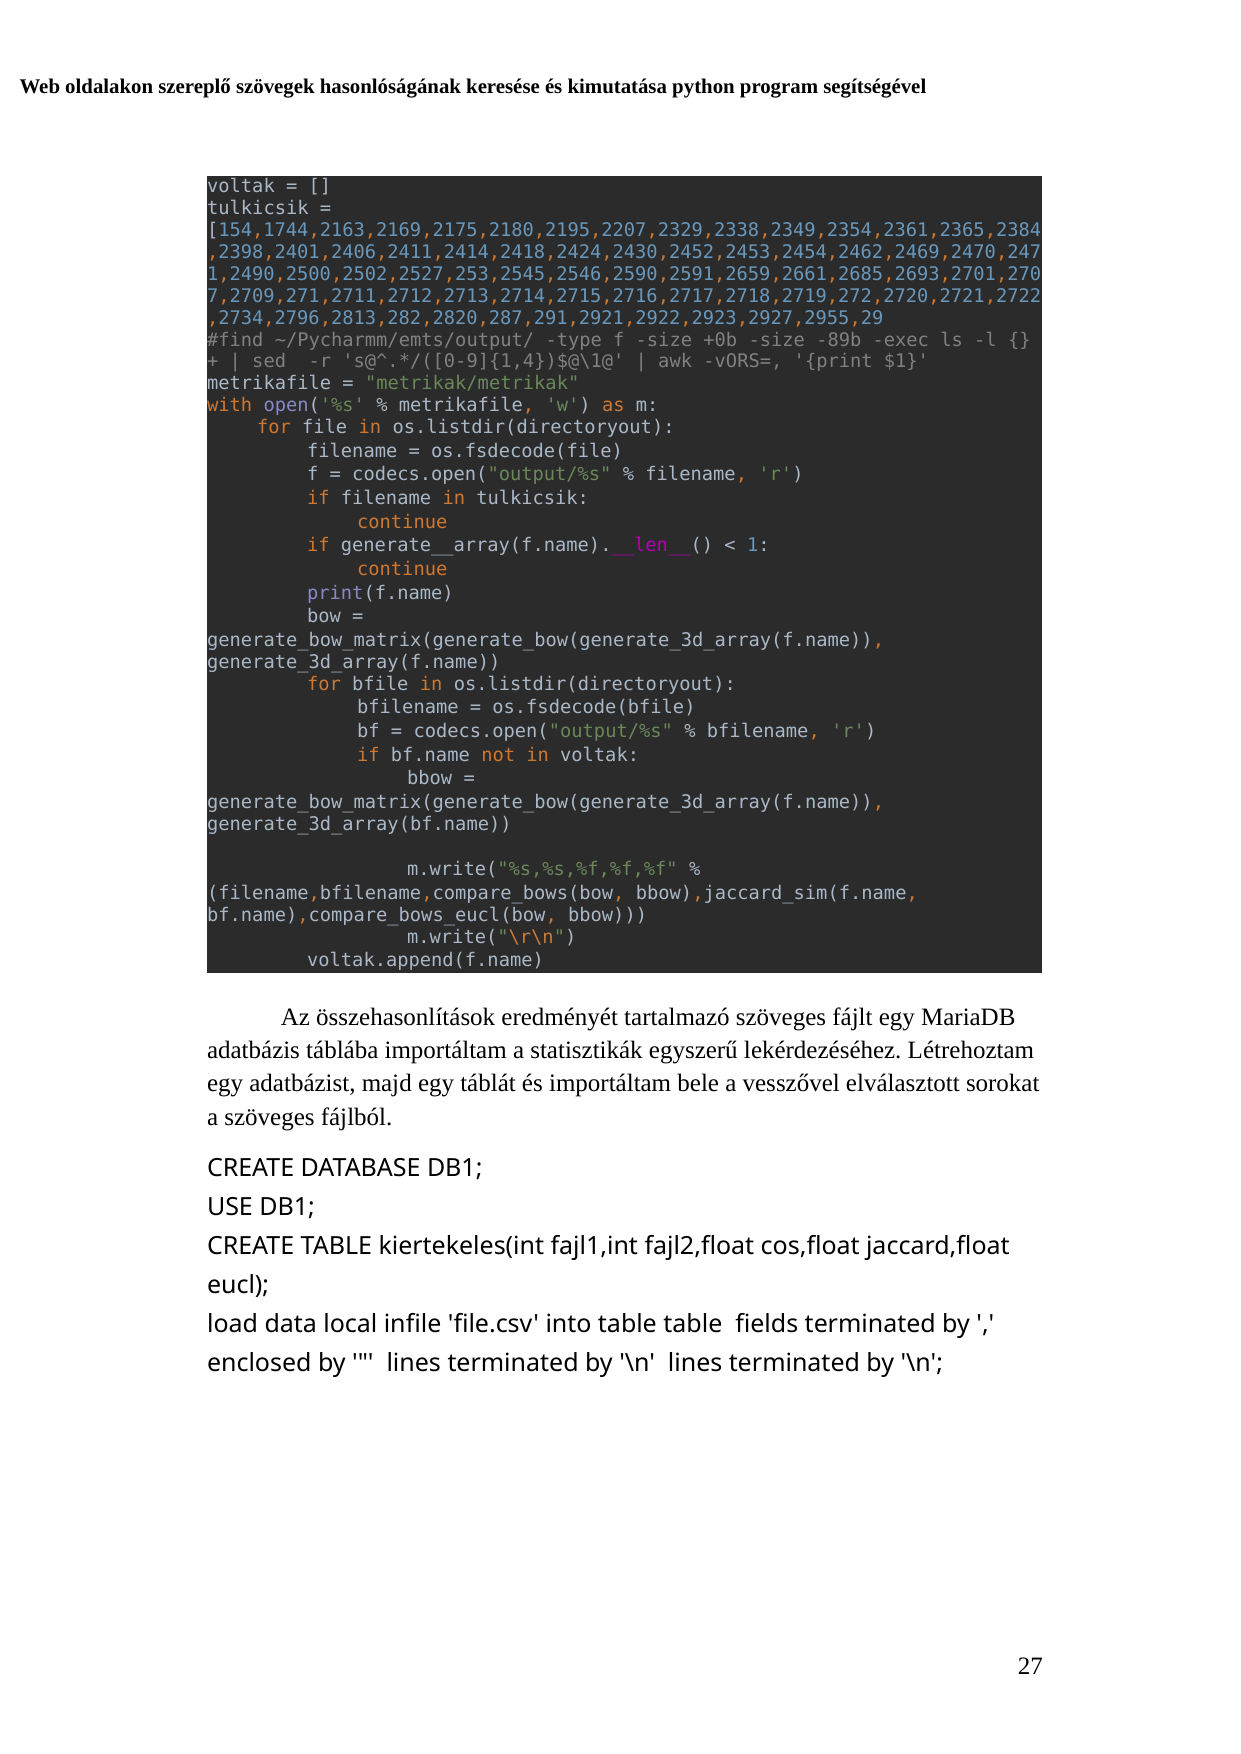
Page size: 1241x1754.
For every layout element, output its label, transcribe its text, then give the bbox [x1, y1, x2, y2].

text print(f.name) [207, 582, 1042, 605]
text bfilename = os.fsdecode(bfile) [207, 696, 1042, 720]
text voltak = [] [207, 176, 1042, 197]
text if generate__array(f.name).__len__() < 1: [207, 534, 1042, 558]
text voltak.append(f.name) [207, 949, 1042, 973]
text bbow = generate_bow_matrix(generate_bow(generate_3d_array(f.name)), generate_3d_array(bf.name)) [207, 767, 1042, 835]
text m.write("%s,%s,%f,%f,%f" % (filename,bfilename,compare_bows(bow, bbow),jaccard_sim(f.name, bf.name),compare_bows_eucl(bow, bbow))) [207, 858, 1042, 926]
text m.write("\r\n") [207, 926, 1042, 949]
text metrikafile = "metrikak/metrikak" [207, 372, 1042, 394]
text if filename in tulkicsik: [207, 487, 1042, 511]
text tulkicsik = [154,1744,2163,2169,2175,2180,2195,2207,2329,2338,2349,2354,2361,2365,2384,2398,2401,2406,2411,2414,2418,2424,2430,2452,2453,2454,2462,2469,2470,2471,2490,2500,2502,2527,253,2545,2546,2590,2591,2659,2661,2685,2693,2701,2707,2709,271,2711,2712,2713,2714,2715,2716,2717,2718,2719,272,2720,2721,2722,2734,2796,2813,282,2820,287,291,2921,2922,2923,2927,2955,29 [207, 197, 1042, 329]
text bow = generate_bow_matrix(generate_bow(generate_3d_array(f.name)), generate_3d_array(f.name)) [207, 605, 1042, 673]
text Az összehasonlítások eredményét tartalmazó szöveges fájlt egy MariaDB adatbázis táblába importáltam a statisztikák egyszerű lekérdezéséhez. Létrehoztam egy adatbázist, majd egy táblát és importáltam bele a vesszővel elválasztott sorokat a szöveges fájlból. [207, 1002, 1042, 1130]
text continue [207, 511, 1042, 534]
text #find ~/Pycharmm/emts/output/ -type f -size +0b -size -89b -exec ls -l {} + | sed -r 's@^.*/([0-9]{1,4})$@\1@' | awk -vORS=, '{print $1}' [207, 329, 1042, 372]
text f = codecs.open("output/%s" % filename, 'r') [207, 463, 1042, 487]
text filename = os.fsdecode(file) [207, 440, 1042, 463]
text continue [207, 558, 1042, 582]
text if bf.name not in voltak: [207, 744, 1042, 767]
text for bfile in os.listdir(directoryout): [207, 673, 1042, 696]
text with open('%s' % metrikafile, 'w') as m: [207, 394, 1042, 416]
text for file in os.listdir(directoryout): [207, 416, 1042, 440]
text CREATE DATABASE DB1; USE DB1; CREATE TABLE kiertekeles(int fajl1,int fajl2,float cos,float jaccard,float eucl); load data local infile 'file.csv' into table table fields terminated by ',' enclosed by '"' lines terminated by '\n' lines terminated by '\n'; [207, 1149, 1042, 1379]
text bf = codecs.open("output/%s" % bfilename, 'r') [207, 720, 1042, 744]
